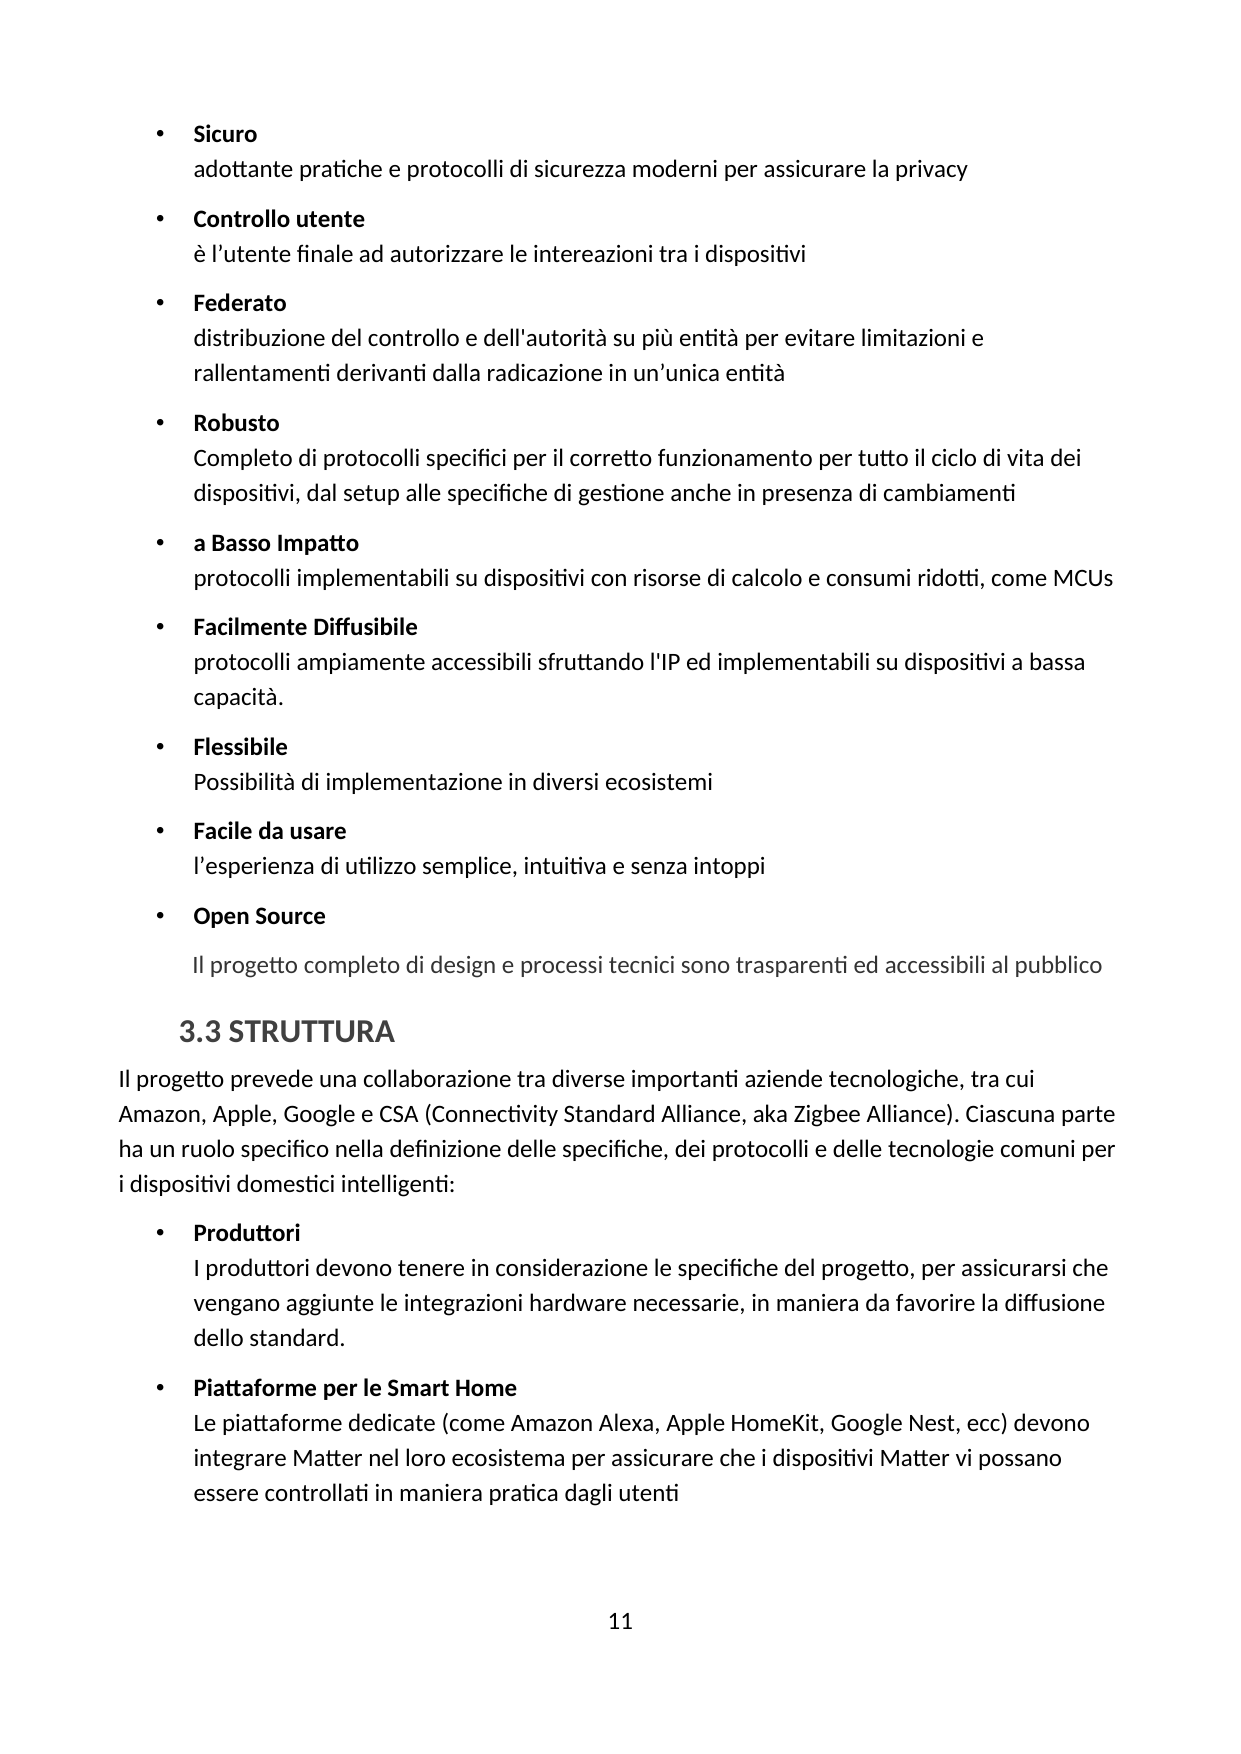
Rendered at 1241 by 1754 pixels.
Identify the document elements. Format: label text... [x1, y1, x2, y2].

list Robusto Completo di protocolli specifici per il corretto funzionamento per tutto il ciclo di vita dei dispositivi, dal setup alle specifiche di gestione anche in presenza di cambiamenti [156, 407, 1122, 508]
list Facilmente Diffusibile protocolli ampiamente accessibili sfruttando l'IP ed implementabili su dispositivi a bassa capacità. [156, 611, 1122, 712]
list Flessibile Possibilità di implementazione in diversi ecosistemi [156, 731, 1122, 796]
text Il progetto completo di design e processi tecnici sono trasparenti ed accessibili al pubblico [118, 949, 1122, 980]
list Facile da usare l’esperienza di utilizzo semplice, intuitiva e senza intoppi [156, 815, 1122, 881]
list Controllo utente è l’utente finale ad autorizzare le intereazioni tra i dispositivi [156, 203, 1122, 268]
list Sicuro adottante pratiche e protocolli di sicurezza moderni per assicurare la privacy [156, 118, 1122, 184]
list Produttori I produttori devono tenere in considerazione le specifiche del progetto, per assicurarsi che vengano aggiunte le integrazioni hardware necessarie, in maniera da favorire la diffusione dello standard. [156, 1217, 1122, 1353]
list Open Source [156, 900, 1122, 931]
text Il progetto prevede una collaborazione tra diverse importanti aziende tecnologiche, tra cui Amazon, Apple, Google e CSA (Connectivity Standard Alliance, aka Zigbee Alliance). Ciascuna parte ha un ruolo specifico nella definizione delle specifiche, dei protocolli e delle tecnologie comuni per i dispositivi domestici intelligenti: [118, 1063, 1122, 1198]
list a Basso Impatto protocolli implementabili su dispositivi con risorse di calcolo e consumi ridotti, come MCUs [156, 527, 1122, 592]
subtitle 3.3 STRUTTURA [118, 1009, 1122, 1050]
list Federato distribuzione del controllo e dell'autorità su più entità per evitare limitazioni e rallentamenti derivanti dalla radicazione in un’unica entità [156, 287, 1122, 388]
list Piattaforme per le Smart Home Le piattaforme dedicate (come Amazon Alexa, Apple HomeKit, Google Nest, ecc) devono integrare Matter nel loro ecosistema per assicurare che i dispositivi Matter vi possano essere controllati in maniera pratica dagli utenti [156, 1372, 1122, 1507]
